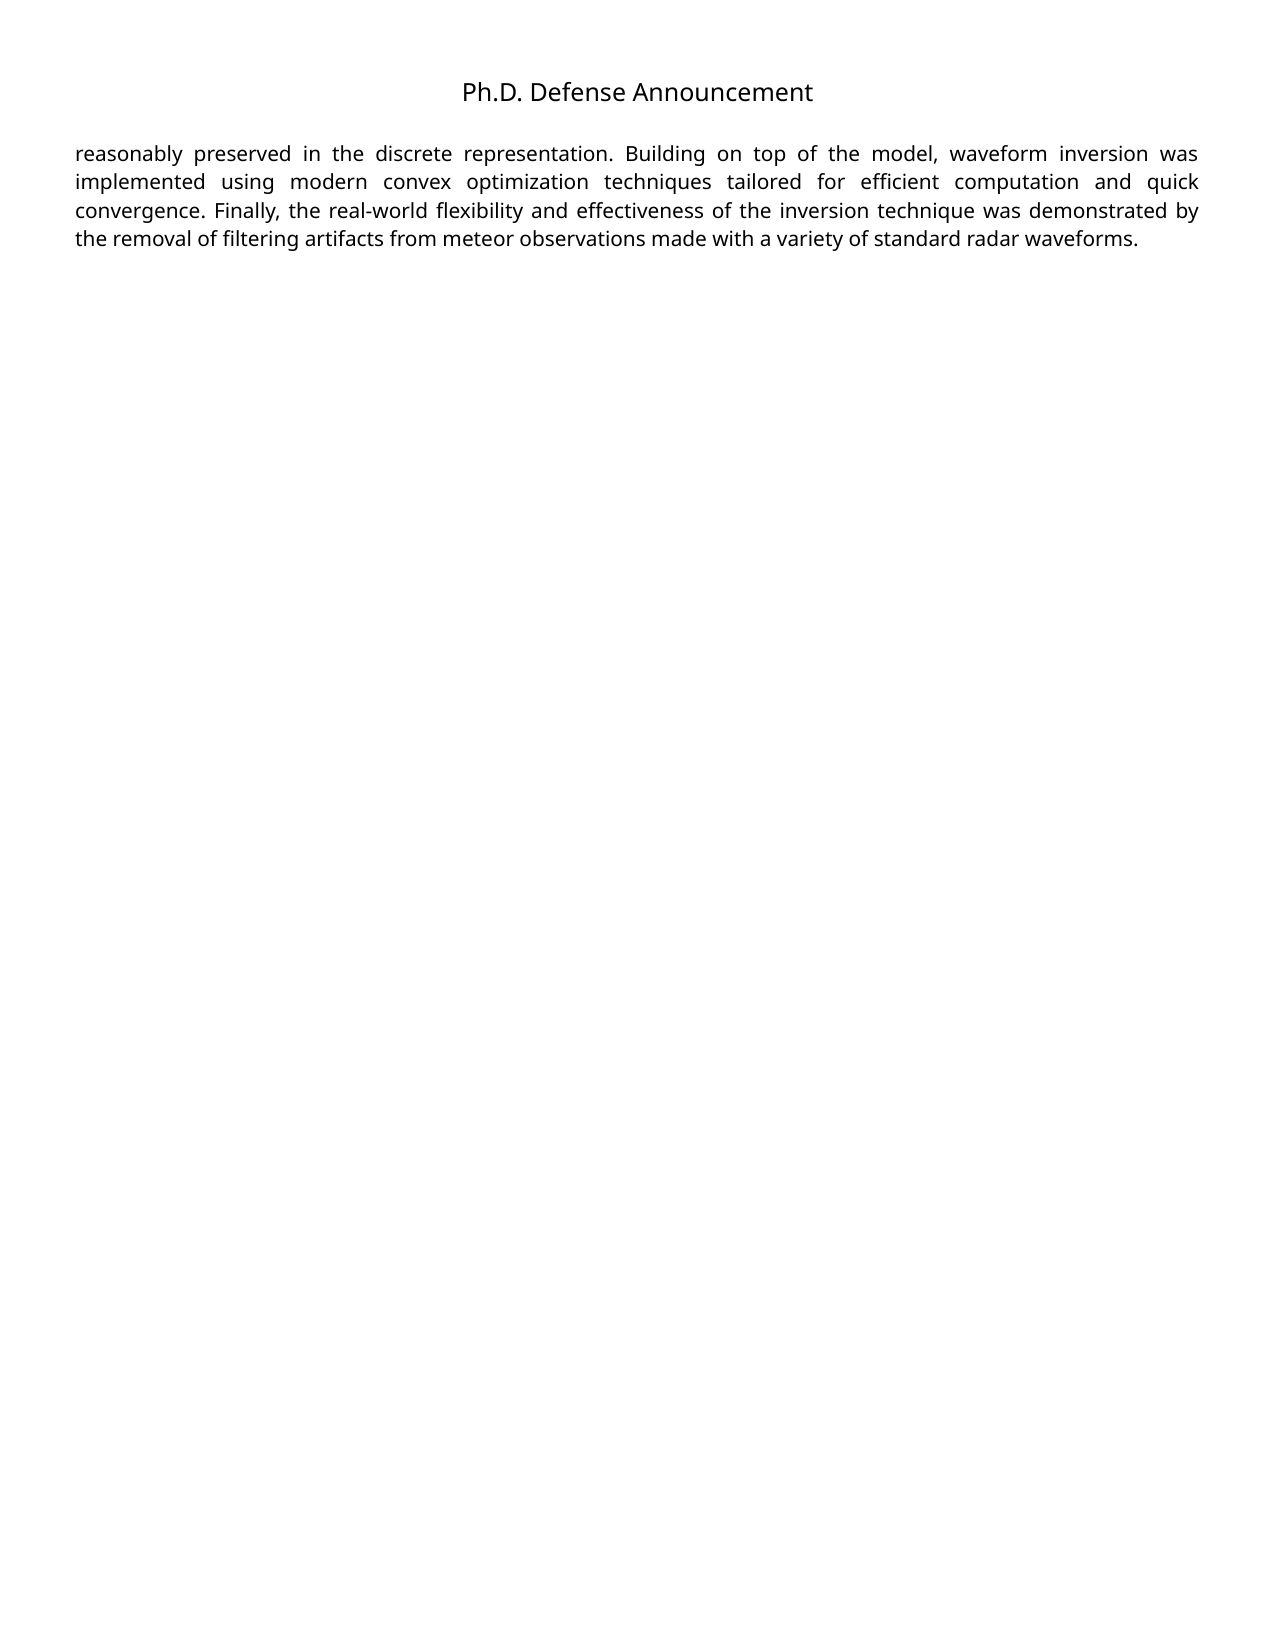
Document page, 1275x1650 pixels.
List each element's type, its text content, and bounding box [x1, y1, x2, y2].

text reasonably preserved in the discrete representation. Building on top of the model, waveform inversion was implemented using modern convex optimization techniques tailored for efficient computation and quick convergence. Finally, the real-world flexibility and effectiveness of the inversion technique was demonstrated by the removal of filtering artifacts from meteor observations made with a variety of standard radar waveforms. [75, 139, 1200, 253]
